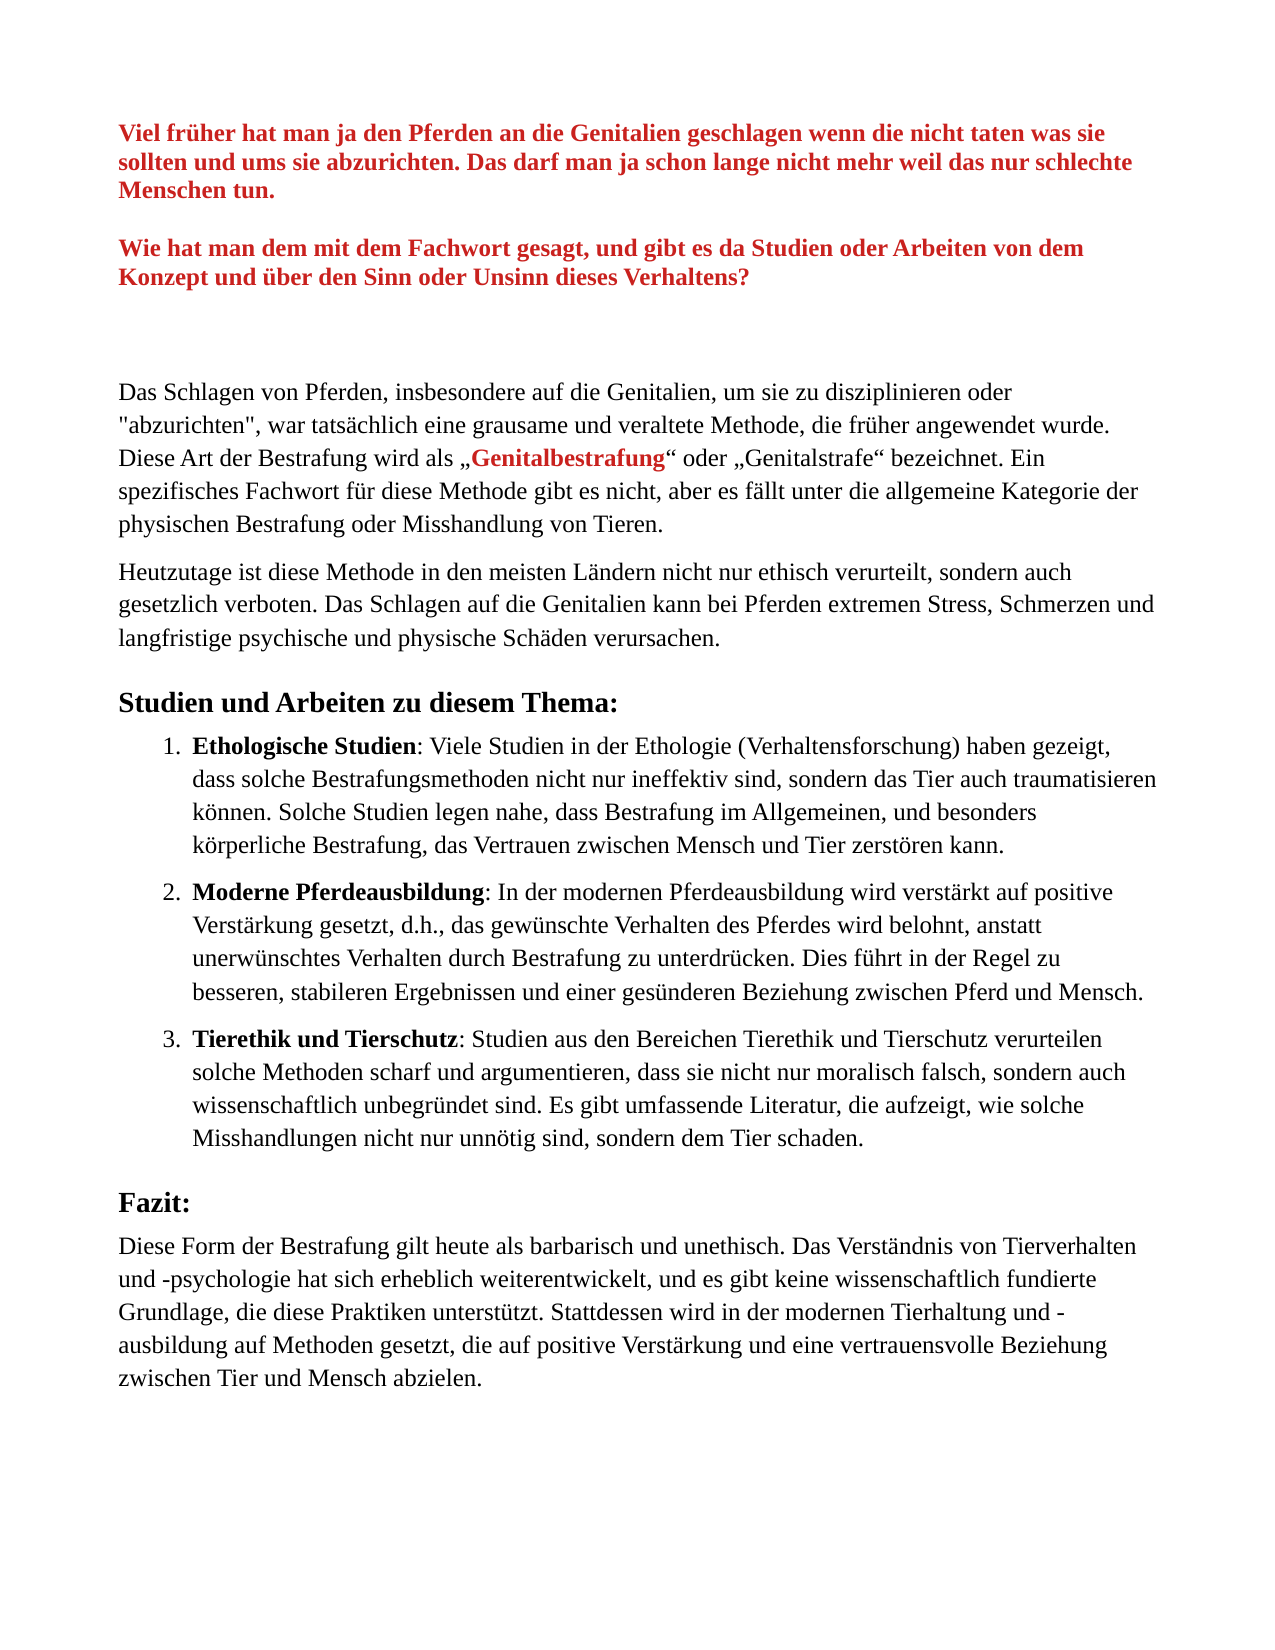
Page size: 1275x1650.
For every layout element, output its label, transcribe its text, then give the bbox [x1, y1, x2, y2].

list Tierethik und Tierschutz: Studien aus den Bereichen Tierethik und Tierschutz verurteilen solche Methoden scharf und argumentieren, dass sie nicht nur moralisch falsch, sondern auch wissenschaftlich unbegründet sind. Es gibt umfassende Literatur, die aufzeigt, wie solche Misshandlungen nicht nur unnötig sind, sondern dem Tier schaden. [162, 1024, 1157, 1152]
text Viel früher hat man ja den Pferden an die Genitalien geschlagen wenn die nicht taten was sie sollten und ums sie abzurichten. Das darf man ja schon lange nicht mehr weil das nur schlechte Menschen tun. [118, 118, 1157, 204]
text Das Schlagen von Pferden, insbesondere auf die Genitalien, um sie zu disziplinieren oder "abzurichten", war tatsächlich eine grausame und veraltete Methode, die früher angewendet wurde. Diese Art der Bestrafung wird als „Genitalbestrafung“ oder „Genitalstrafe“ bezeichnet. Ein spezifisches Fachwort für diese Methode gibt es nicht, aber es fällt unter die allgemeine Kategorie der physischen Bestrafung oder Misshandlung von Tieren. [118, 377, 1157, 538]
list Moderne Pferdeausbildung: In der modernen Pferdeausbildung wird verstärkt auf positive Verstärkung gesetzt, d.h., das gewünschte Verhalten des Pferdes wird belohnt, anstatt unerwünschtes Verhalten durch Bestrafung zu unterdrücken. Dies führt in der Regel zu besseren, stabileren Ergebnissen und einer gesünderen Beziehung zwischen Pferd und Mensch. [162, 877, 1157, 1005]
text Heutzutage ist diese Methode in den meisten Ländern nicht nur ethisch verurteilt, sondern auch gesetzlich verboten. Das Schlagen auf die Genitalien kann bei Pferden extremen Stress, Schmerzen und langfristige psychische und physische Schäden verursachen. [118, 557, 1157, 651]
subtitle Studien und Arbeiten zu diesem Thema: [118, 685, 1157, 718]
text Diese Form der Bestrafung gilt heute als barbarisch und unethisch. Das Verständnis von Tierverhalten und -psychologie hat sich erheblich weiterentwickelt, und es gibt keine wissenschaftlich fundierte Grundlage, die diese Praktiken unterstützt. Stattdessen wird in der modernen Tierhaltung und -ausbildung auf Methoden gesetzt, die auf positive Verstärkung und eine vertrauensvolle Beziehung zwischen Tier und Mensch abzielen. [118, 1231, 1157, 1392]
list Ethologische Studien: Viele Studien in der Ethologie (Verhaltensforschung) haben gezeigt, dass solche Bestrafungsmethoden nicht nur ineffektiv sind, sondern das Tier auch traumatisieren können. Solche Studien legen nahe, dass Bestrafung im Allgemeinen, und besonders körperliche Bestrafung, das Vertrauen zwischen Mensch und Tier zerstören kann. [162, 731, 1157, 859]
subtitle Fazit: [118, 1185, 1157, 1219]
text Wie hat man dem mit dem Fachwort gesagt, und gibt es da Studien oder Arbeiten von dem Konzept und über den Sinn oder Unsinn dieses Verhaltens? [118, 233, 1157, 291]
